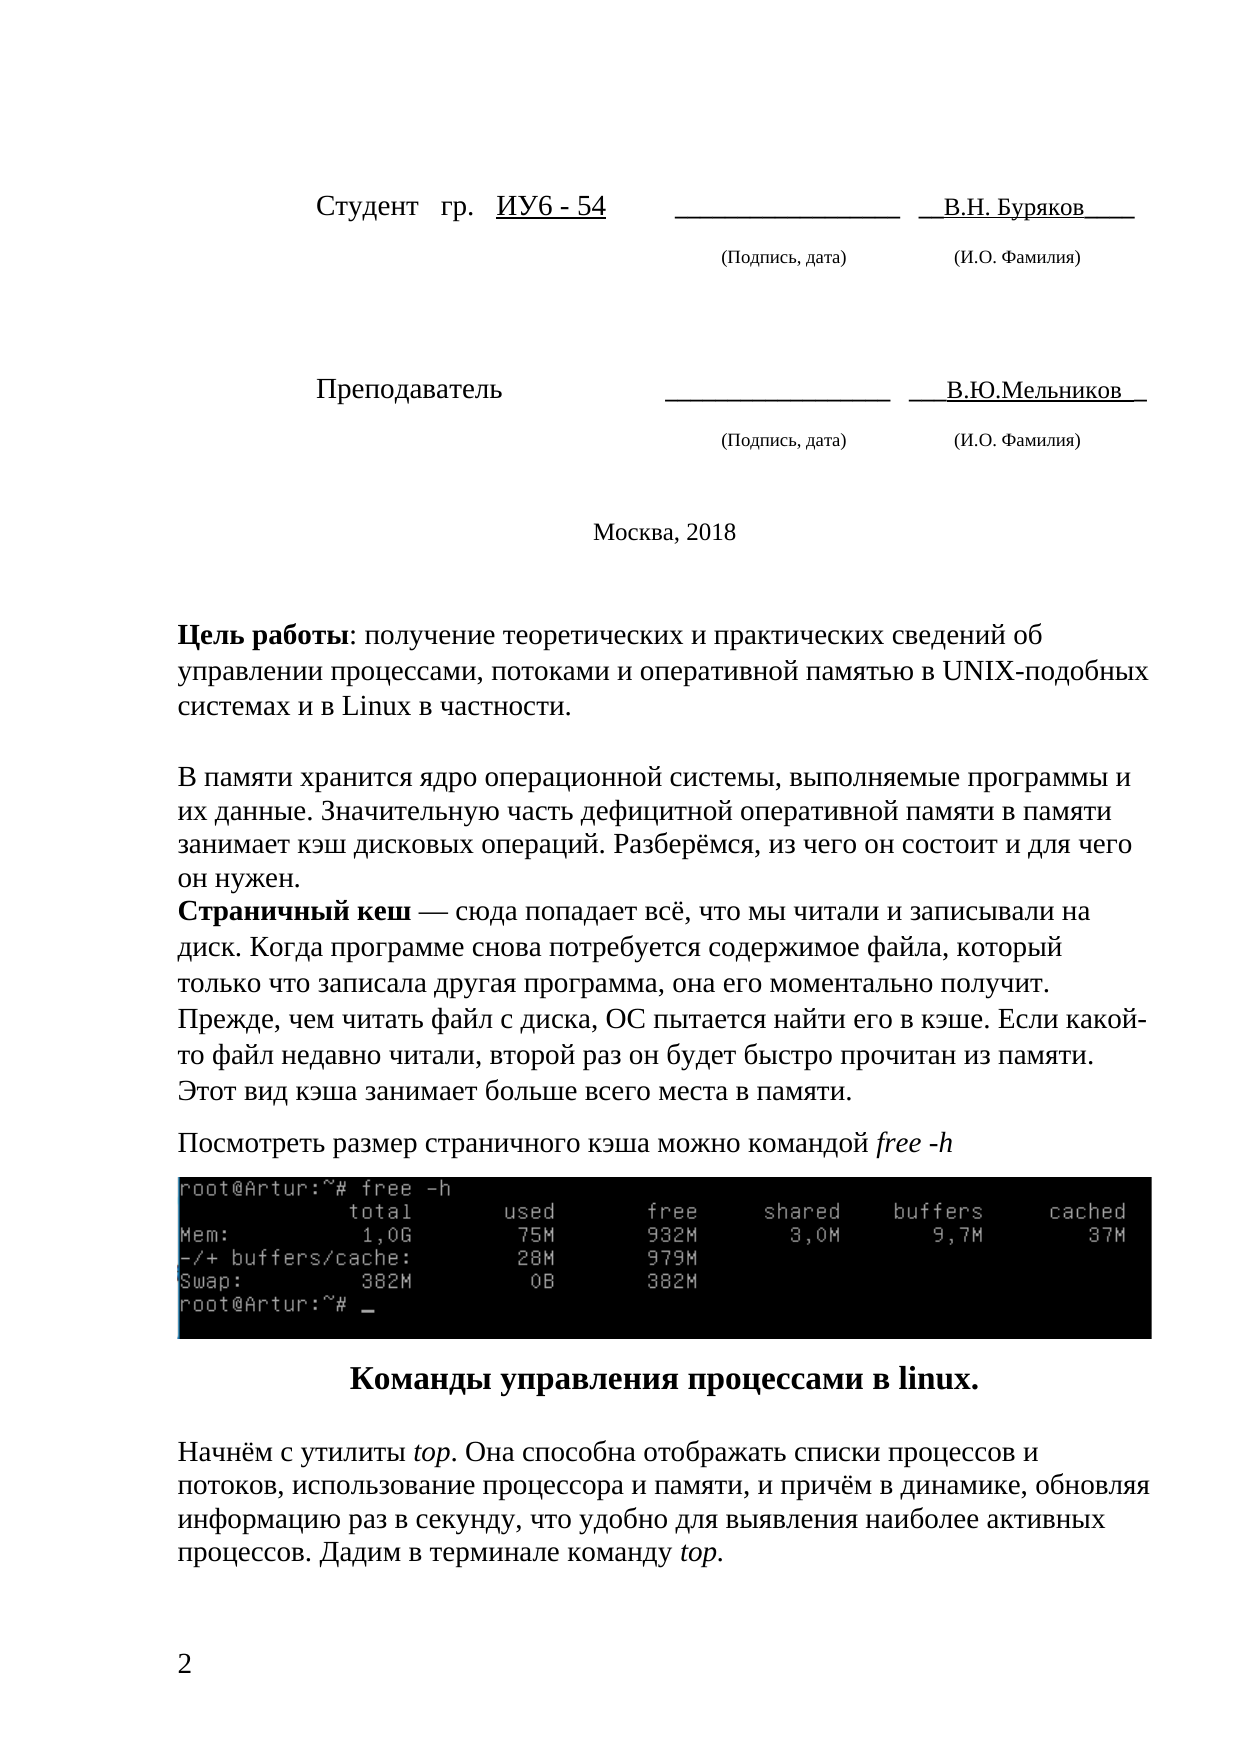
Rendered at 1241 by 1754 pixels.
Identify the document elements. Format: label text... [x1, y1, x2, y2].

text Посмотреть размер страничного кэша можно командой free -h [177, 1125, 1152, 1159]
text Команды управления процессами в linux. [177, 1358, 1152, 1396]
text Москва, 2018 [177, 517, 1152, 546]
picture [177, 1177, 1152, 1339]
text (Подпись, дата) (И.О. Фамилия) [177, 422, 1152, 453]
text Начнём с утилиты top. Она способна отображать списки процессов и потоков, использование процессора и памяти, и причём в динамике, обновляя информацию раз в секунду, что удобно для выявления наиболее активных процессов. Дадим в терминале команду top. [177, 1434, 1152, 1568]
text Цель работы: получение теоретических и практических сведений об управлении процессами, потоками и оперативной памятью в UNIX-подобных системах и в Linux в частности. [177, 617, 1152, 722]
text Студент гр. ИУ6 - 54 __________________ __В.Н. Буряков____ [177, 190, 1152, 221]
text Преподаватель __________________ ___В.Ю.Мельников__ [177, 374, 1152, 405]
text (Подпись, дата) (И.О. Фамилия) [177, 238, 1152, 269]
text В памяти хранится ядро операционной системы, выполняемые программы и их данные. Значительную часть дефицитной оперативной памяти в памяти занимает кэш дисковых операций. Разберёмся, из чего он состоит и для чего он нужен. [177, 759, 1152, 893]
text Страничный кеш — сюда попадает всё, что мы читали и записывали на диск. Когда программе снова потребуется содержимое файла, который только что записала другая программа, она его моментально получит. Прежде, чем читать файл с диска, ОС пытается найти его в кэше. Если какой-то файл недавно читали, второй раз он будет быстро прочитан из памяти. Этот вид кэша занимает больше всего места в памяти. [177, 893, 1152, 1106]
